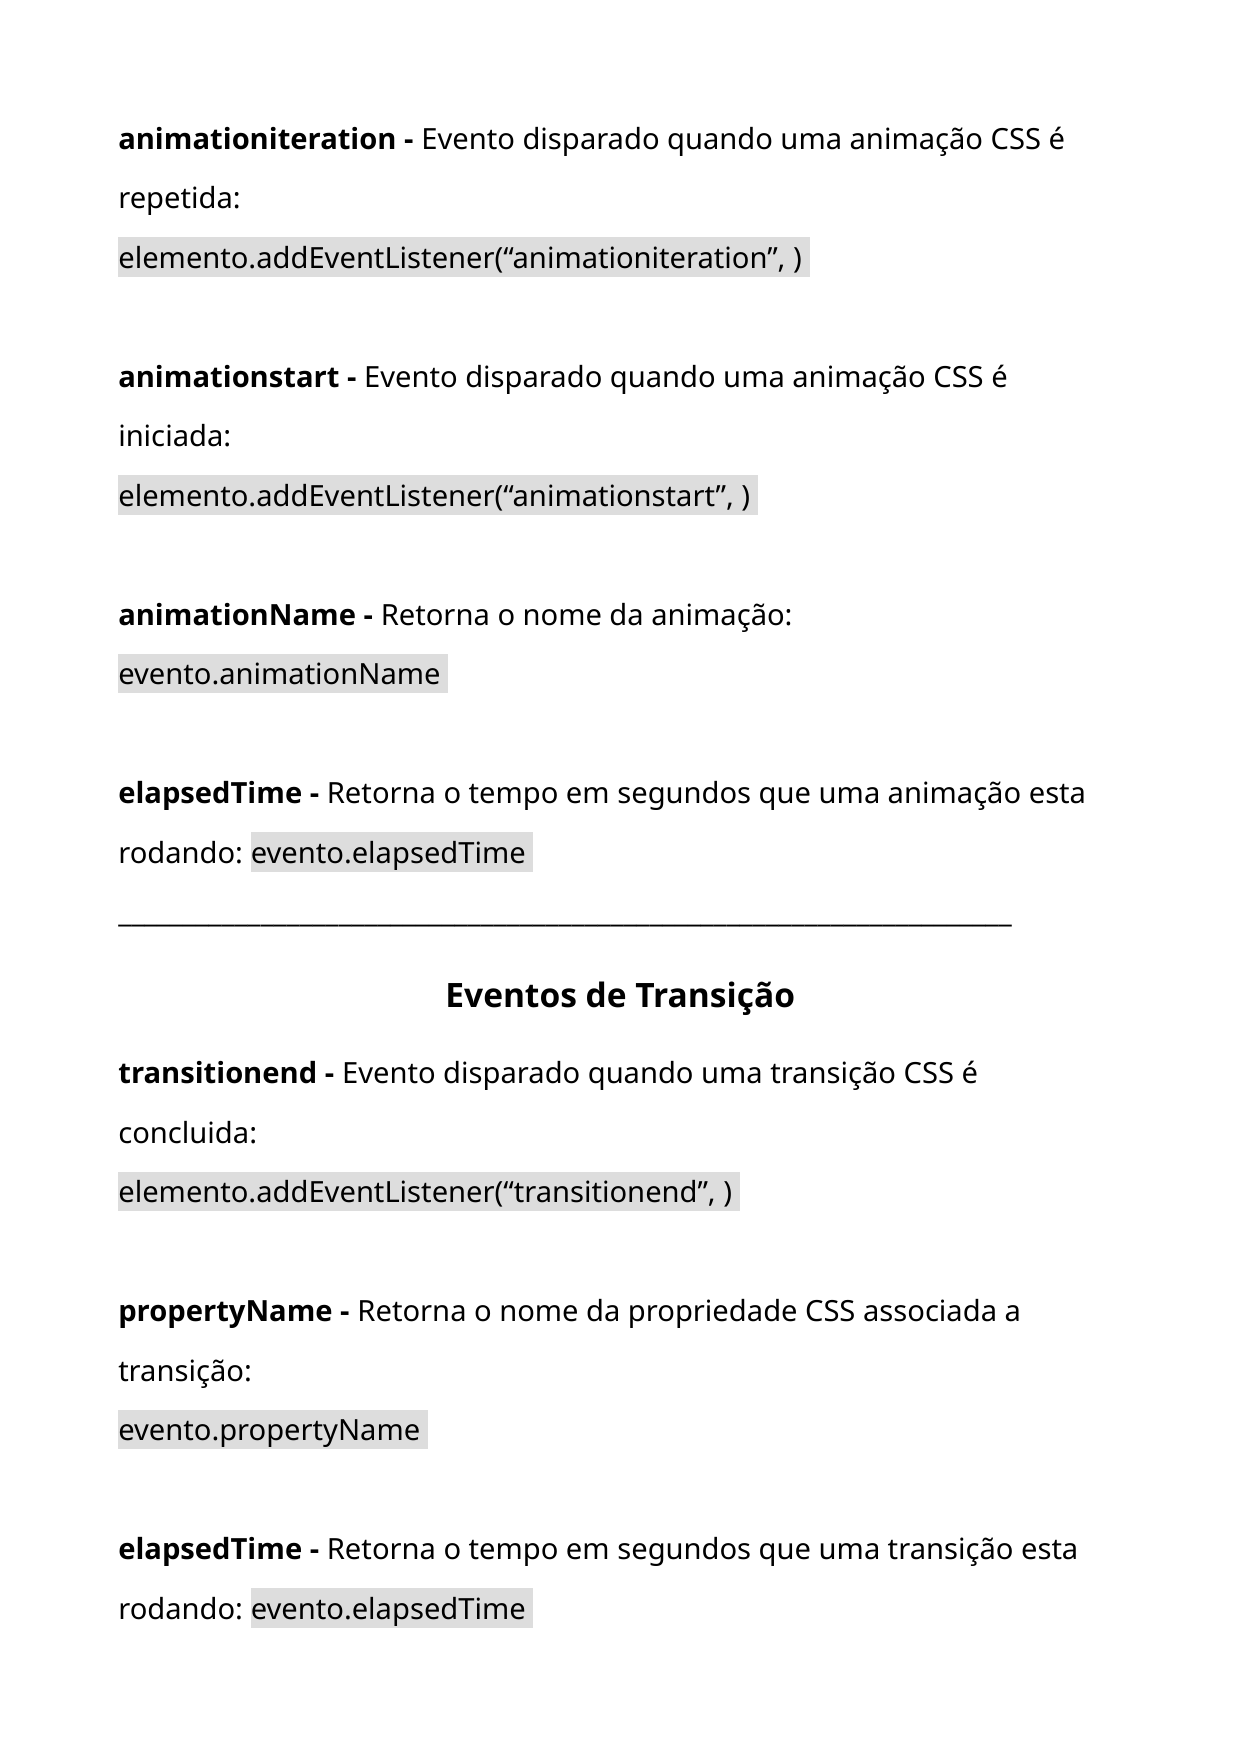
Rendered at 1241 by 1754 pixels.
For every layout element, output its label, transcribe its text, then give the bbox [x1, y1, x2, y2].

text elemento.addEventListener(“animationstart”, ) [118, 475, 1122, 515]
text elemento.addEventListener(“animationiteration”, ) [118, 237, 1122, 277]
text propertyName - Retorna o nome da propriedade CSS associada a transição: [118, 1291, 1122, 1390]
text animationstart - Evento disparado quando uma animação CSS é iniciada: [118, 356, 1122, 455]
text evento.propertyName [118, 1409, 1122, 1449]
text transitionend - Evento disparado quando uma transição CSS é concluida: [118, 1053, 1122, 1152]
text animationiteration - Evento disparado quando uma animação CSS é repetida: [118, 118, 1122, 217]
text elemento.addEventListener(“transitionend”, ) [118, 1172, 1122, 1211]
text elapsedTime - Retorna o tempo em segundos que uma transição esta rodando: evento.elapsedTime [118, 1528, 1122, 1628]
subtitle Eventos de Transição [118, 972, 1122, 1017]
text animationName - Retorna o nome da animação: evento.animationName [118, 594, 1122, 693]
text elapsedTime - Retorna o tempo em segundos que uma animação esta rodando: evento.elapsedTime [118, 772, 1122, 872]
text _____________________________________________________________________ [118, 891, 1122, 931]
